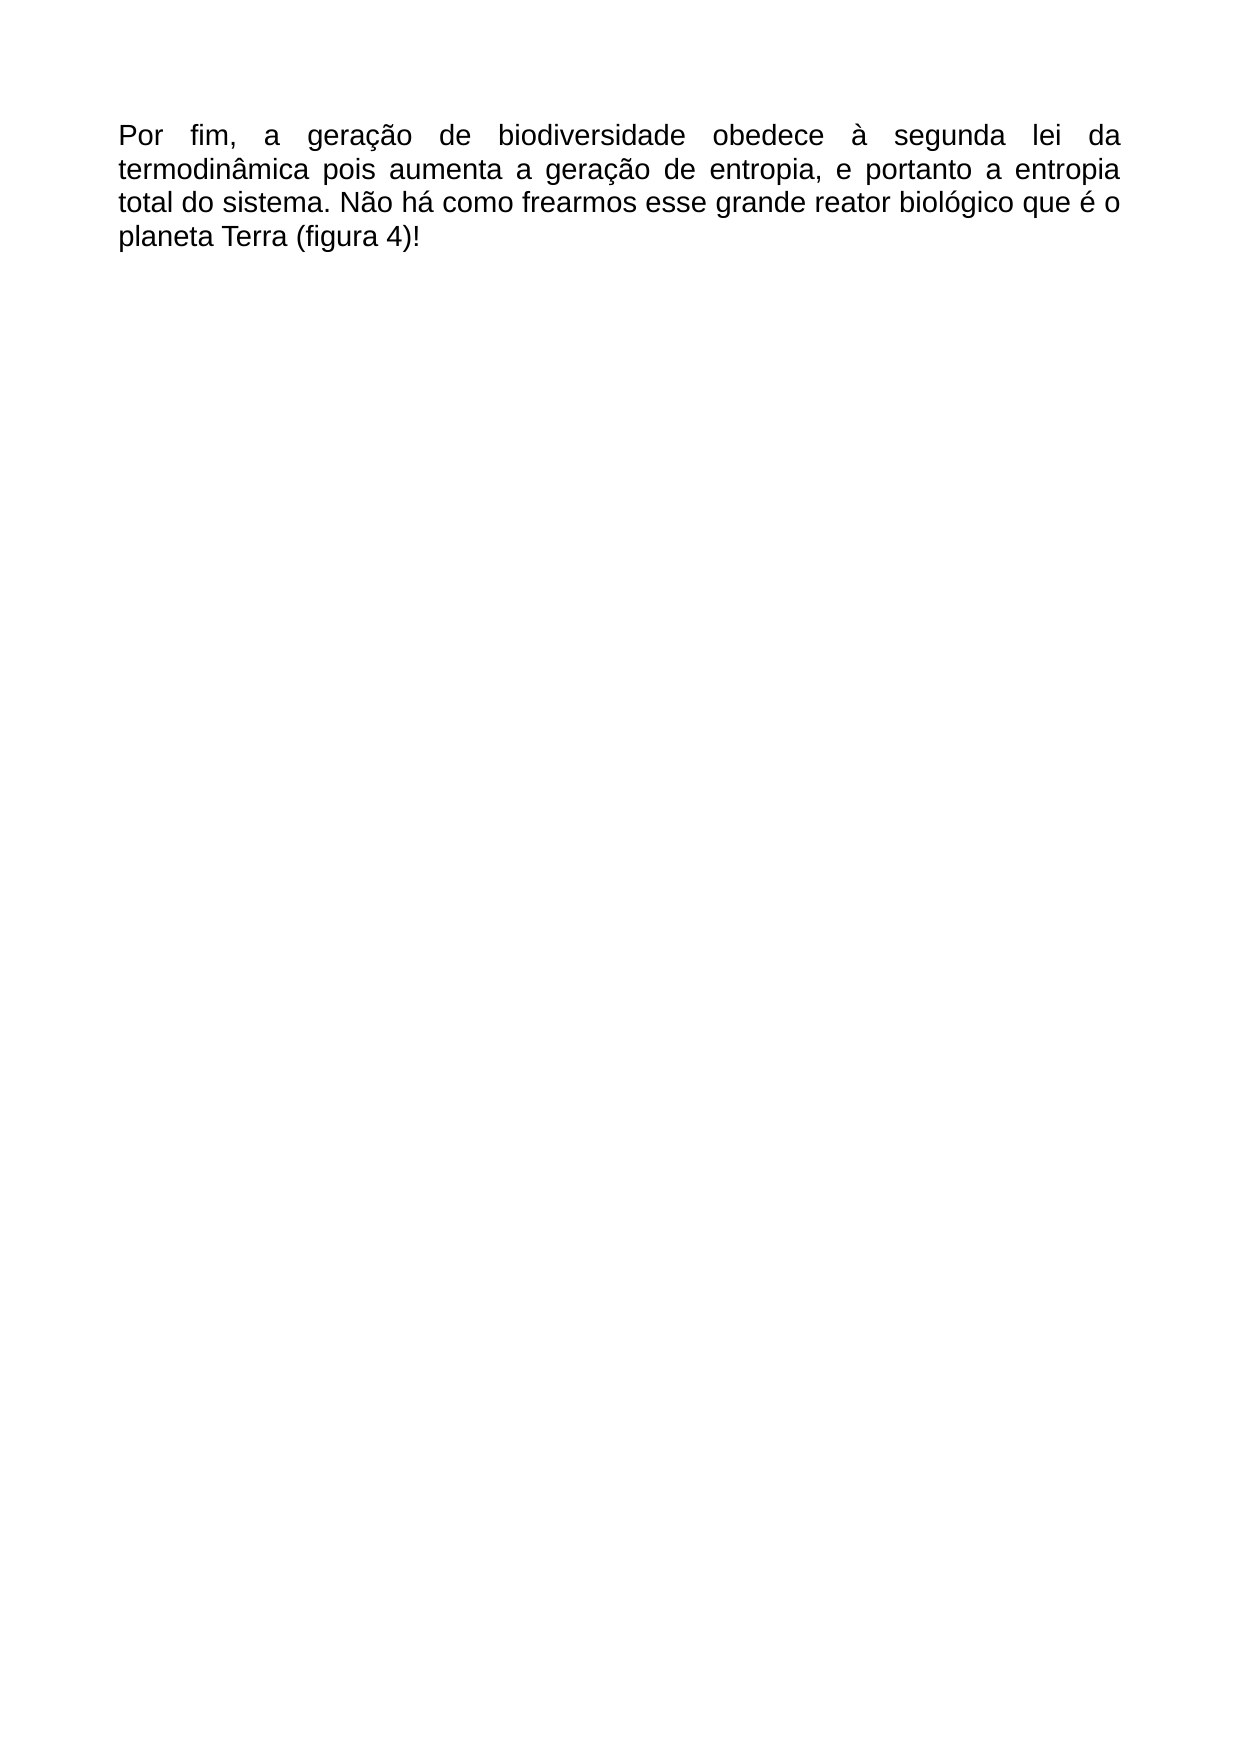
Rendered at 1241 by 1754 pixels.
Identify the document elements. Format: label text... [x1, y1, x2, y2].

text Por fim, a geração de biodiversidade obedece à segunda lei da termodinâmica pois aumenta a geração de entropia, e portanto a entropia total do sistema. Não há como frearmos esse grande reator biológico que é o planeta Terra (figura 4)! [118, 118, 1122, 252]
